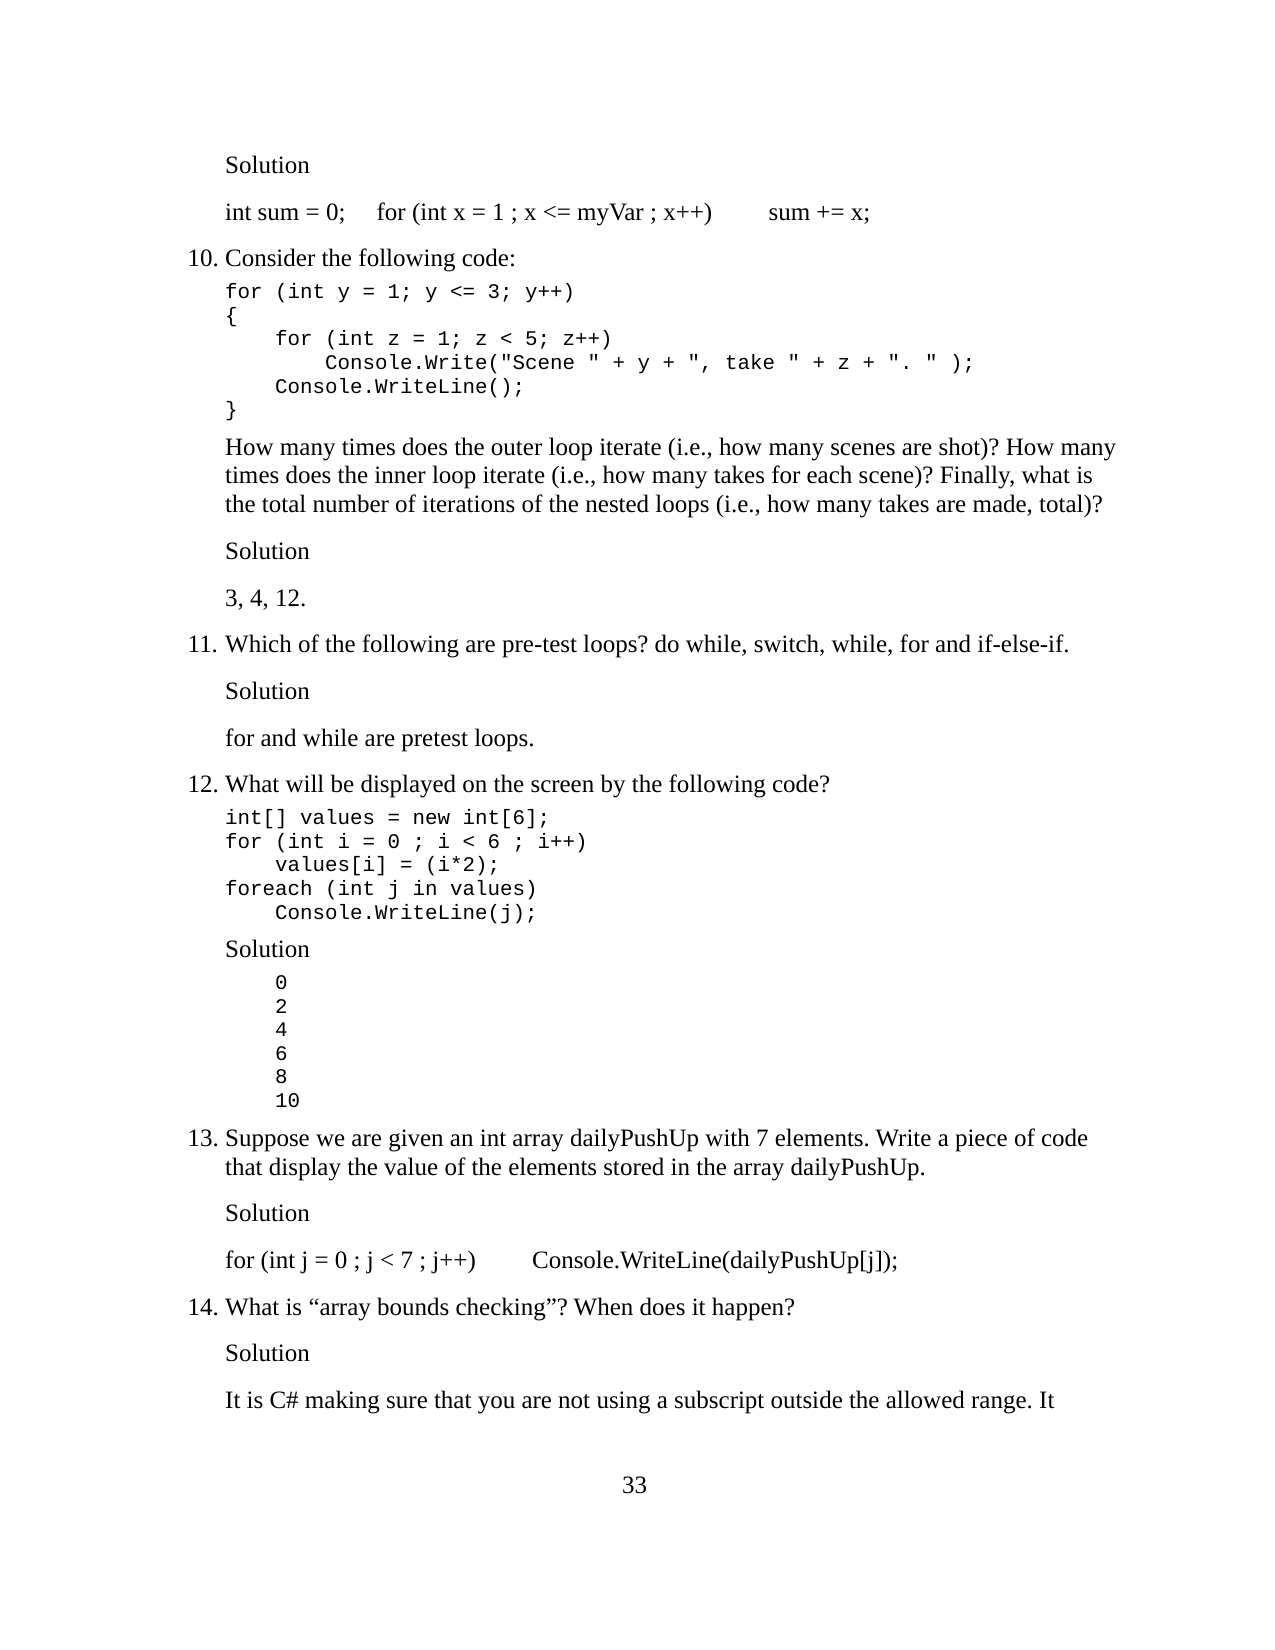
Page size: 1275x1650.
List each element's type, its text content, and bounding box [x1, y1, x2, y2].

list for (int j = 0 ; j < 7 ; j++) Console.WriteLine(dailyPushUp[j]); [187, 1245, 1125, 1274]
list 10 [187, 1090, 1125, 1114]
list 6 [187, 1043, 1125, 1067]
list Solution [187, 934, 1125, 963]
list for (int y = 1; y <= 3; y++) [187, 281, 1125, 305]
list Solution [187, 1338, 1125, 1367]
list 4 [187, 1019, 1125, 1043]
list foreach (int j in values) [187, 878, 1125, 902]
list Console.WriteLine(j); [187, 902, 1125, 925]
list Console.Write("Scene " + y + ", take " + z + ". " ); [187, 352, 1125, 376]
list What is “array bounds checking”? When does it happen? [187, 1292, 1125, 1320]
list Suppose we are given an int array dailyPushUp with 7 elements. Write a piece of code that display the value of the elements stored in the array dailyPushUp. [187, 1123, 1125, 1180]
list } [187, 399, 1125, 423]
list Which of the following are pre-test loops? do while, switch, while, for and if-else-if. [187, 629, 1125, 658]
list int[] values = new int[6]; [187, 807, 1125, 831]
list What will be displayed on the screen by the following code? [187, 769, 1125, 798]
list { [187, 305, 1125, 328]
list Solution [187, 1198, 1125, 1227]
list Solution [187, 150, 1125, 179]
list for (int z = 1; z < 5; z++) [187, 328, 1125, 352]
list 2 [187, 996, 1125, 1019]
list How many times does the outer loop iterate (i.e., how many scenes are shot)? How many times does the inner loop iterate (i.e., how many takes for each scene)? Finally, what is the total number of iterations of the nested loops (i.e., how many takes are made, total)? [187, 432, 1125, 518]
list 8 [187, 1067, 1125, 1090]
list It is C# making sure that you are not using a subscript outside the allowed range. It [187, 1385, 1125, 1414]
list 0 [187, 972, 1125, 996]
list Consider the following code: [187, 243, 1125, 272]
list Console.WriteLine(); [187, 376, 1125, 399]
list 3, 4, 12. [187, 583, 1125, 611]
list Solution [187, 676, 1125, 705]
list for and while are pretest loops. [187, 723, 1125, 751]
list int sum = 0; for (int x = 1 ; x <= myVar ; x++) sum += x; [187, 197, 1125, 225]
list Solution [187, 536, 1125, 565]
list for (int i = 0 ; i < 6 ; i++) [187, 831, 1125, 854]
list values[i] = (i*2); [187, 854, 1125, 878]
